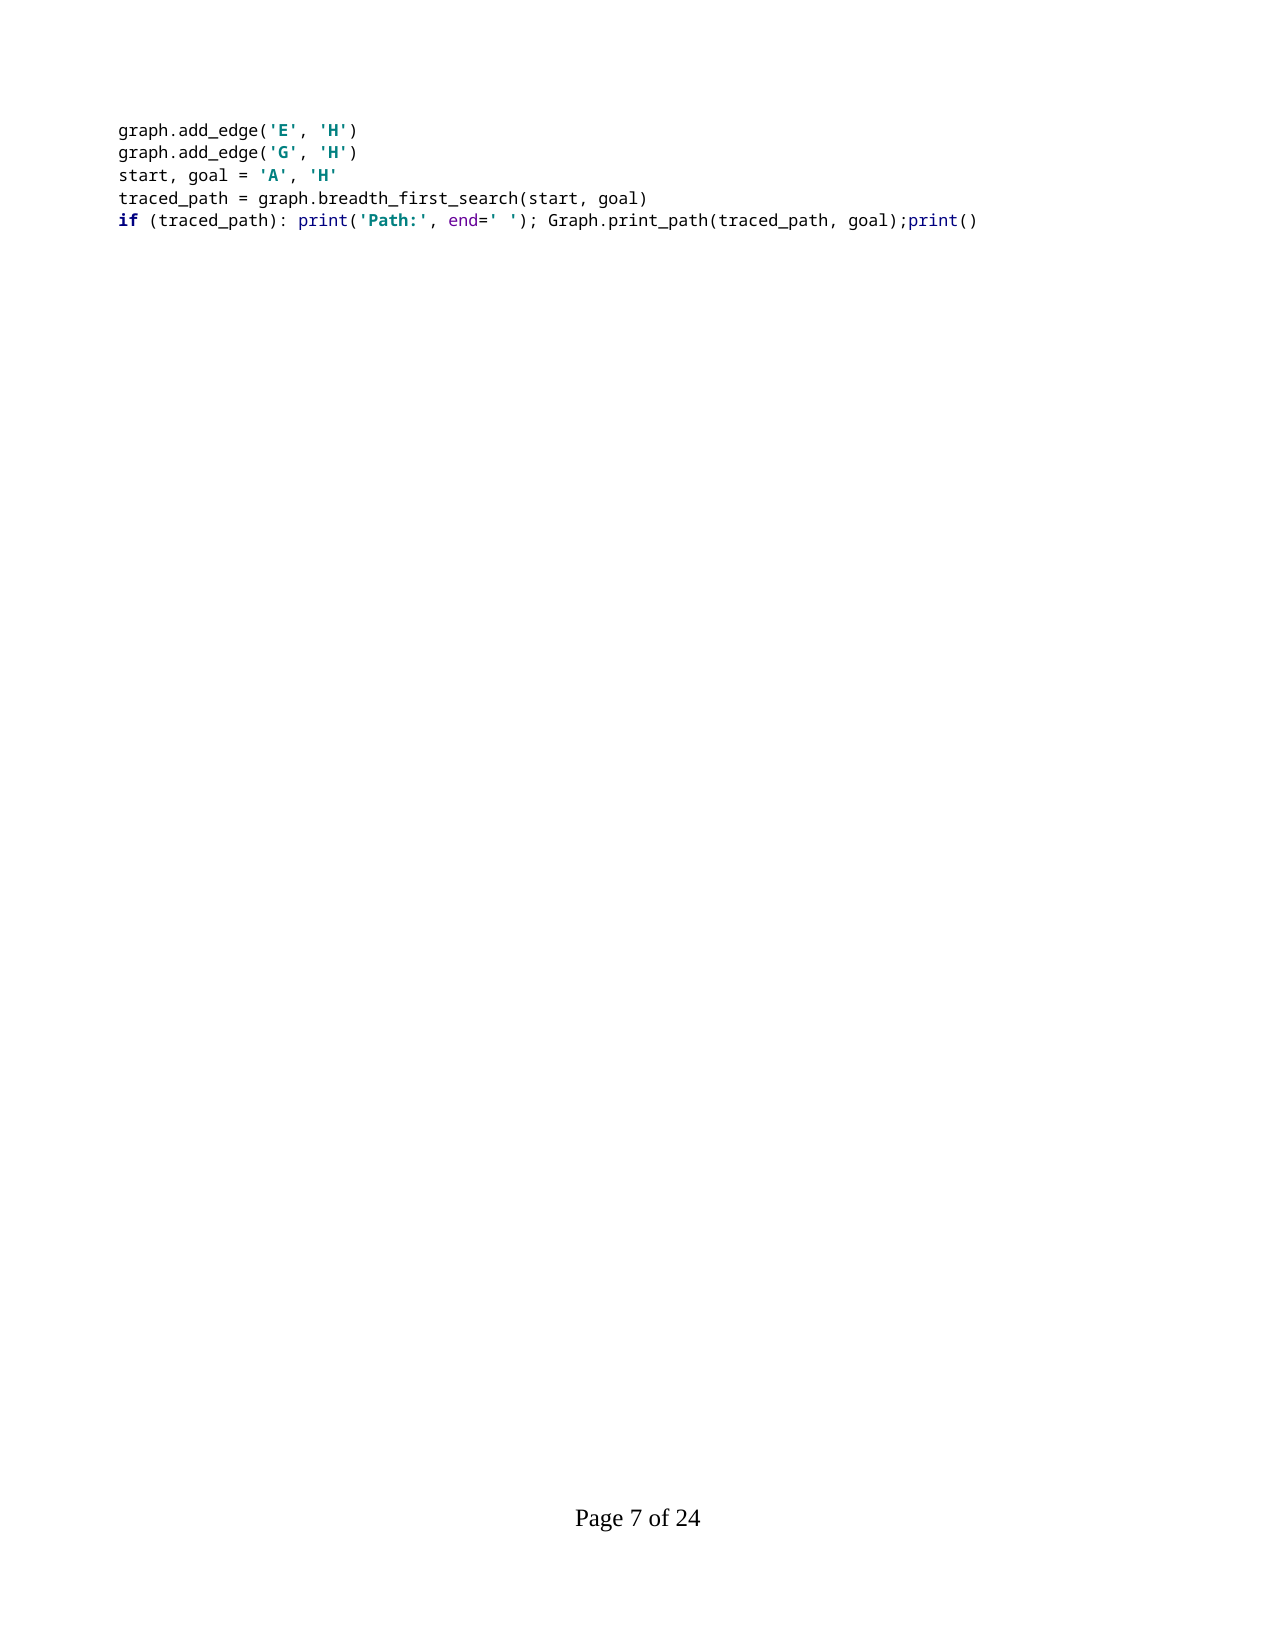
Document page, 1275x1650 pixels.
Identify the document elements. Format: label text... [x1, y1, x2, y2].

text graph.add_edge('E', 'H') graph.add_edge('G', 'H') start, goal = 'A', 'H' traced_path = graph.breadth_first_search(start, goal) if (traced_path): print('Path:', end=' '); Graph.print_path(traced_path, goal);print() [118, 118, 1157, 232]
